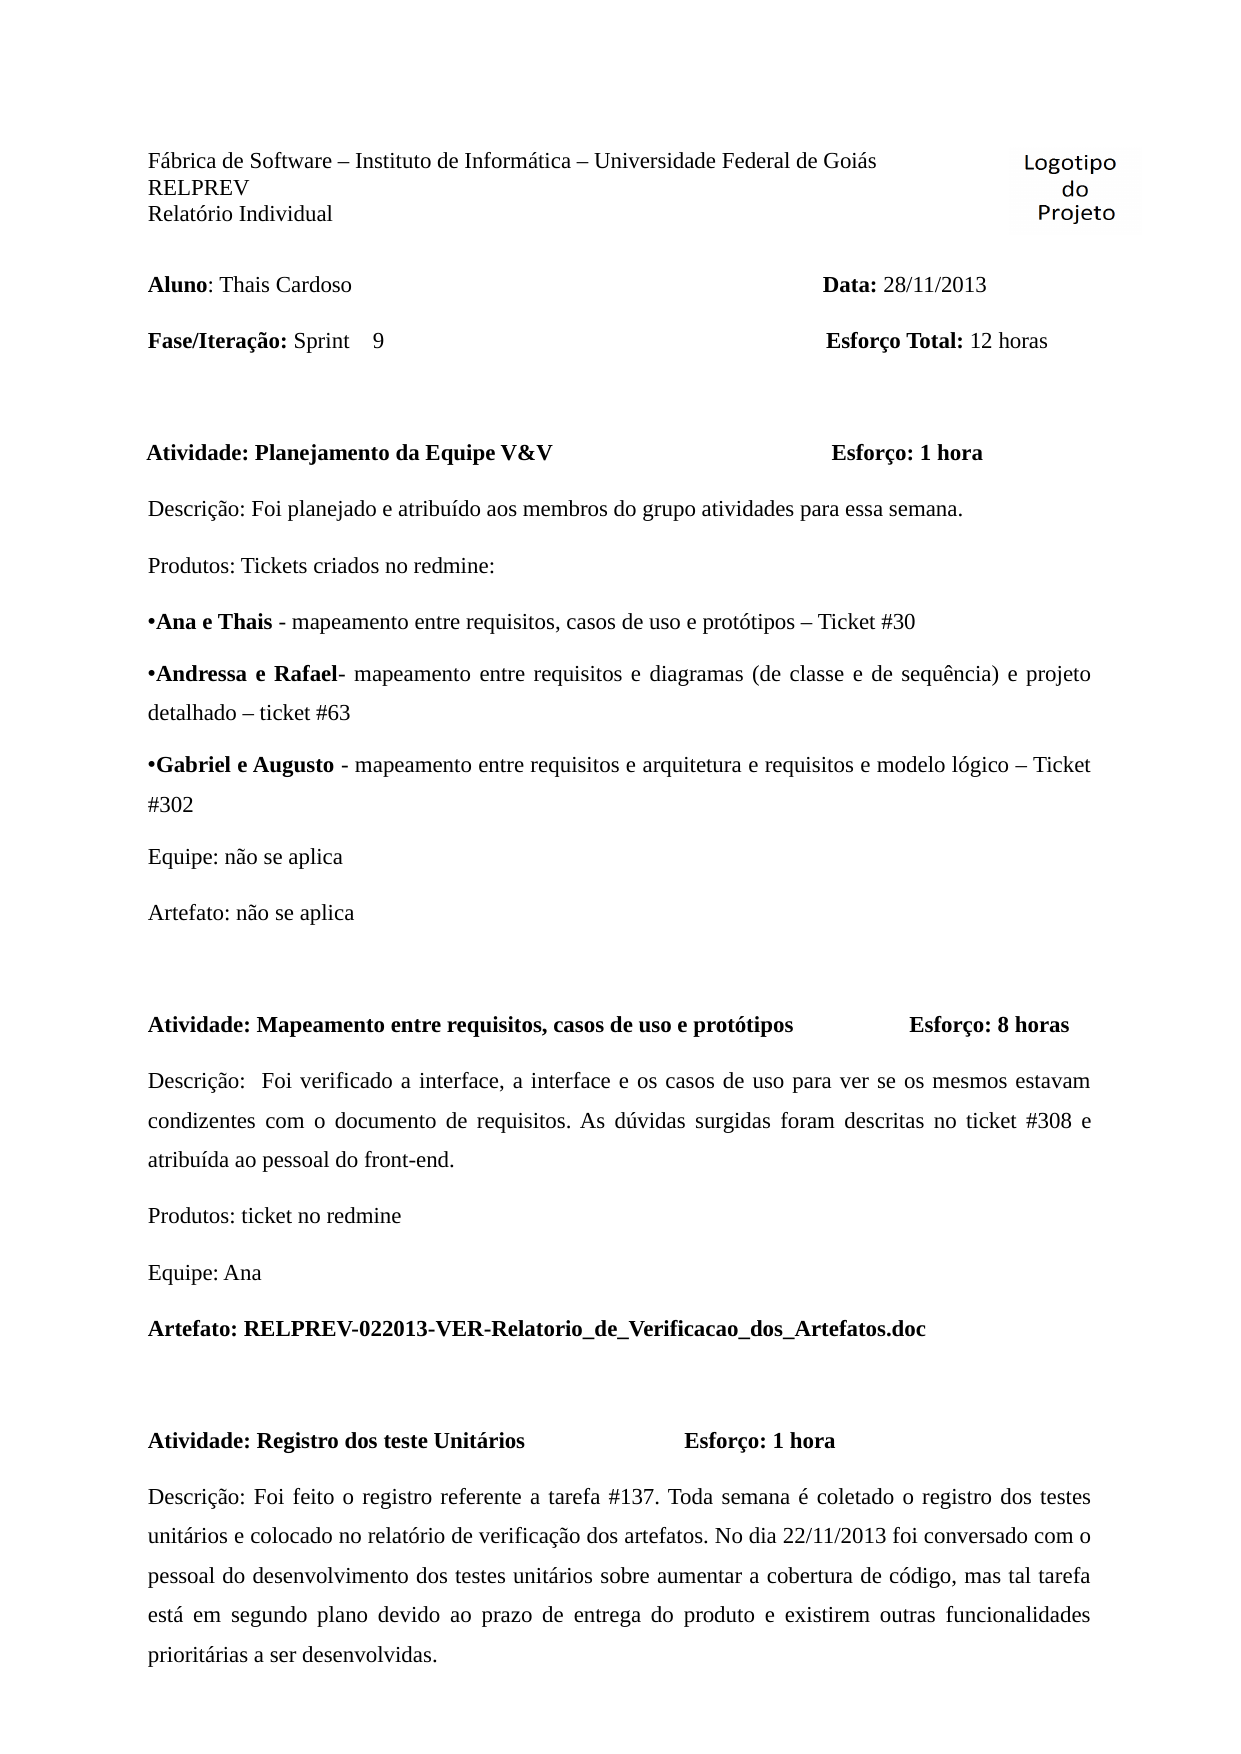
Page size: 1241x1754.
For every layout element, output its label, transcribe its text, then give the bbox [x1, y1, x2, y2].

list Andressa e Rafael- mapeamento entre requisitos e diagramas (de classe e de sequência) e projeto detalhado – ticket #63 [148, 660, 1093, 726]
text Descrição: Foi planejado e atribuído aos membros do grupo atividades para essa semana. [148, 496, 1093, 522]
text Artefato: RELPREV-022013-VER-Relatorio_de_Verificacao_dos_Artefatos.doc [148, 1315, 1093, 1341]
text Atividade: Planejamento da Equipe V&V Esforço: 1 hora [146, 439, 1093, 466]
text Artefato: não se aplica [148, 899, 1093, 925]
text Descrição: Foi verificado a interface, a interface e os casos de uso para ver se os mesmos estavam condizentes com o documento de requisitos. As dúvidas surgidas foram descritas no ticket #308 e atribuída ao pessoal do front-end. [148, 1067, 1093, 1173]
text Equipe: Ana [148, 1258, 1093, 1285]
list Gabriel e Augusto - mapeamento entre requisitos e arquitetura e requisitos e modelo lógico – Ticket #302 [148, 751, 1093, 817]
text Fase/Iteração: Sprint 9 Esforço Total: 12 horas [148, 327, 1093, 353]
text Descrição: Foi feito o registro referente a tarefa #137. Toda semana é coletado o registro dos testes unitários e colocado no relatório de verificação dos artefatos. No dia 22/11/2013 foi conversado com o pessoal do desenvolvimento dos testes unitários sobre aumentar a cobertura de código, mas tal tarefa está em segundo plano devido ao prazo de entrega do produto e existirem outras funcionalidades prioritárias a ser desenvolvidas. [148, 1483, 1093, 1667]
text Aluno: Thais Cardoso Data: 28/11/2013 [148, 271, 1093, 297]
text Atividade: Registro dos teste Unitários Esforço: 1 hora [148, 1427, 1093, 1453]
picture [1008, 147, 1142, 235]
text Produtos: Tickets criados no redmine: [148, 552, 1093, 578]
text Produtos: ticket no redmine [148, 1202, 1093, 1229]
text Atividade: Mapeamento entre requisitos, casos de uso e protótipos Esforço: 8 horas [148, 1011, 1093, 1037]
text Equipe: não se aplica [148, 843, 1093, 869]
list Ana e Thais - mapeamento entre requisitos, casos de uso e protótipos – Ticket #30 [148, 608, 1093, 634]
